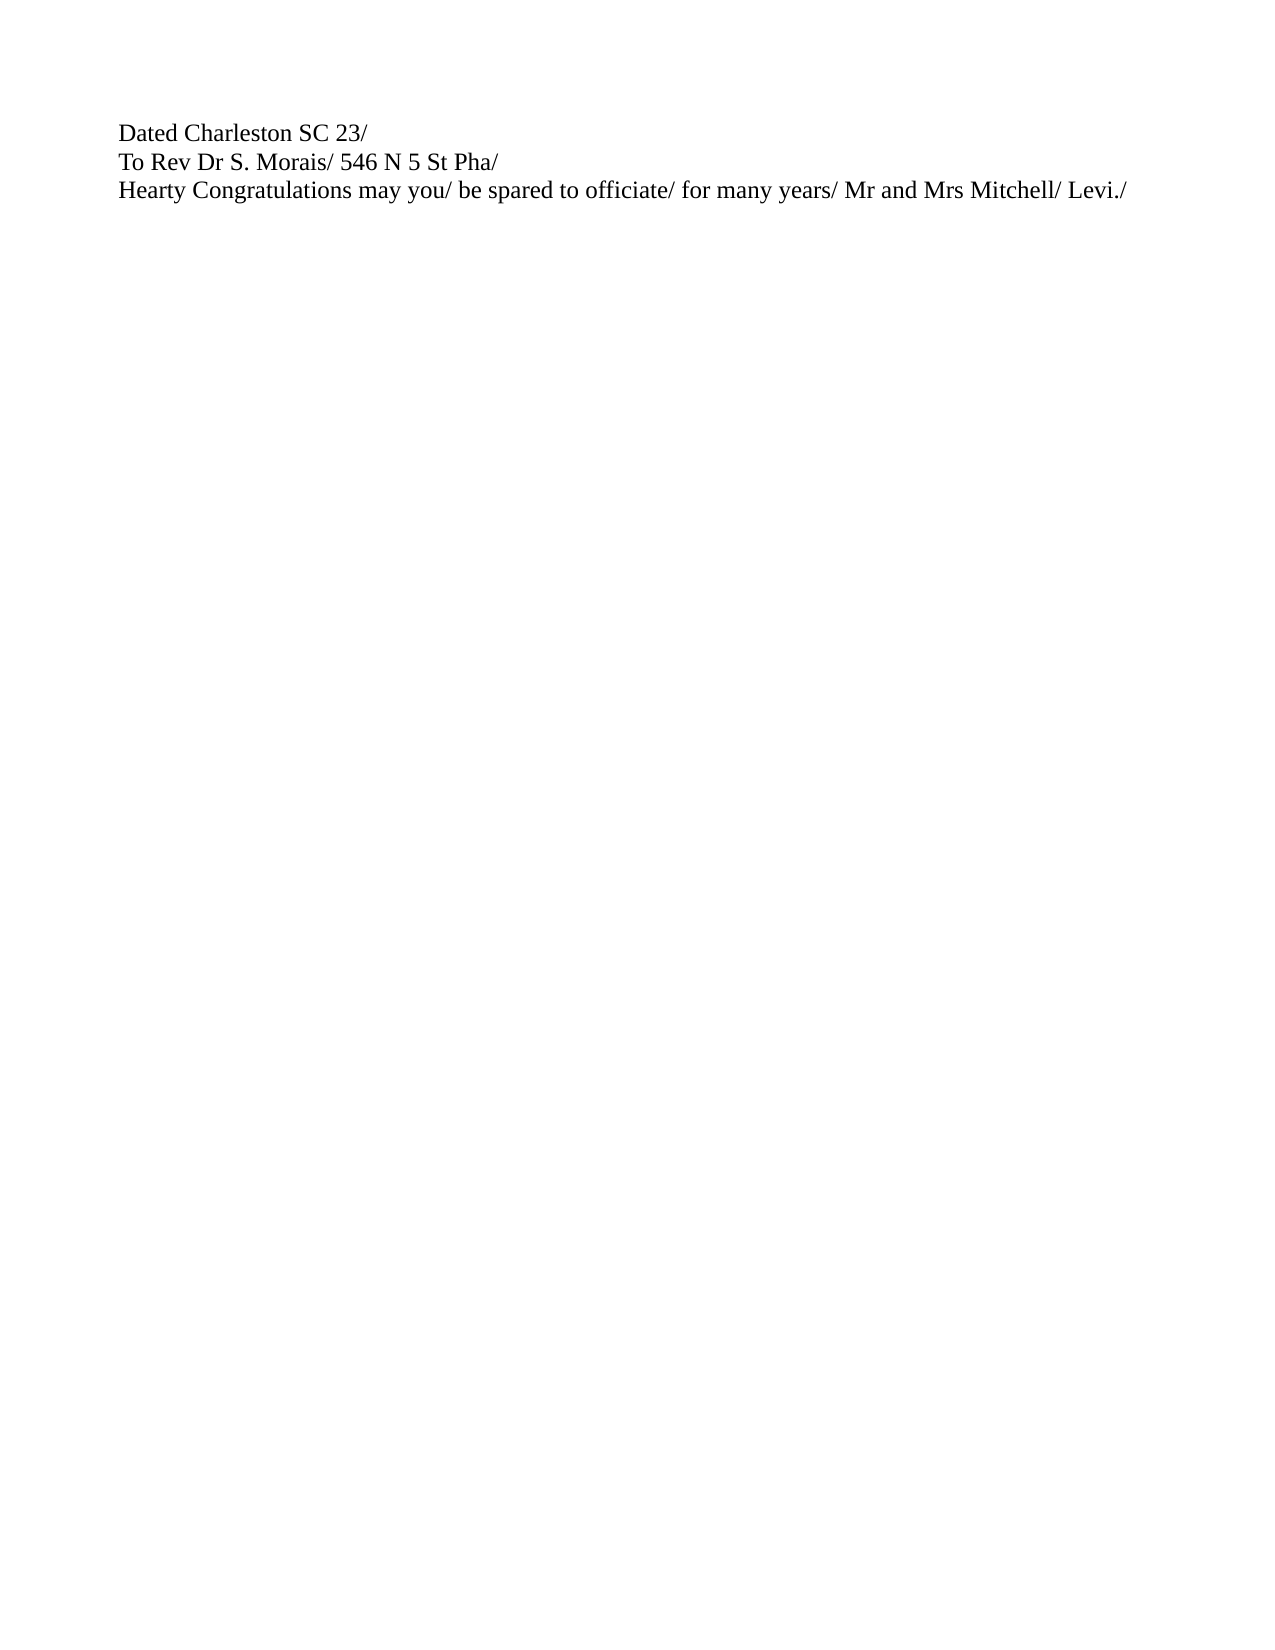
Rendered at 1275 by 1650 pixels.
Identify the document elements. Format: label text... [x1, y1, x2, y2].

text To Rev Dr S. Morais/ 546 N 5 St Pha/ [118, 147, 1157, 176]
text Dated Charleston SC 23/ [118, 118, 1157, 147]
text Hearty Congratulations may you/ be spared to officiate/ for many years/ Mr and Mrs Mitchell/ Levi./ [118, 176, 1157, 204]
